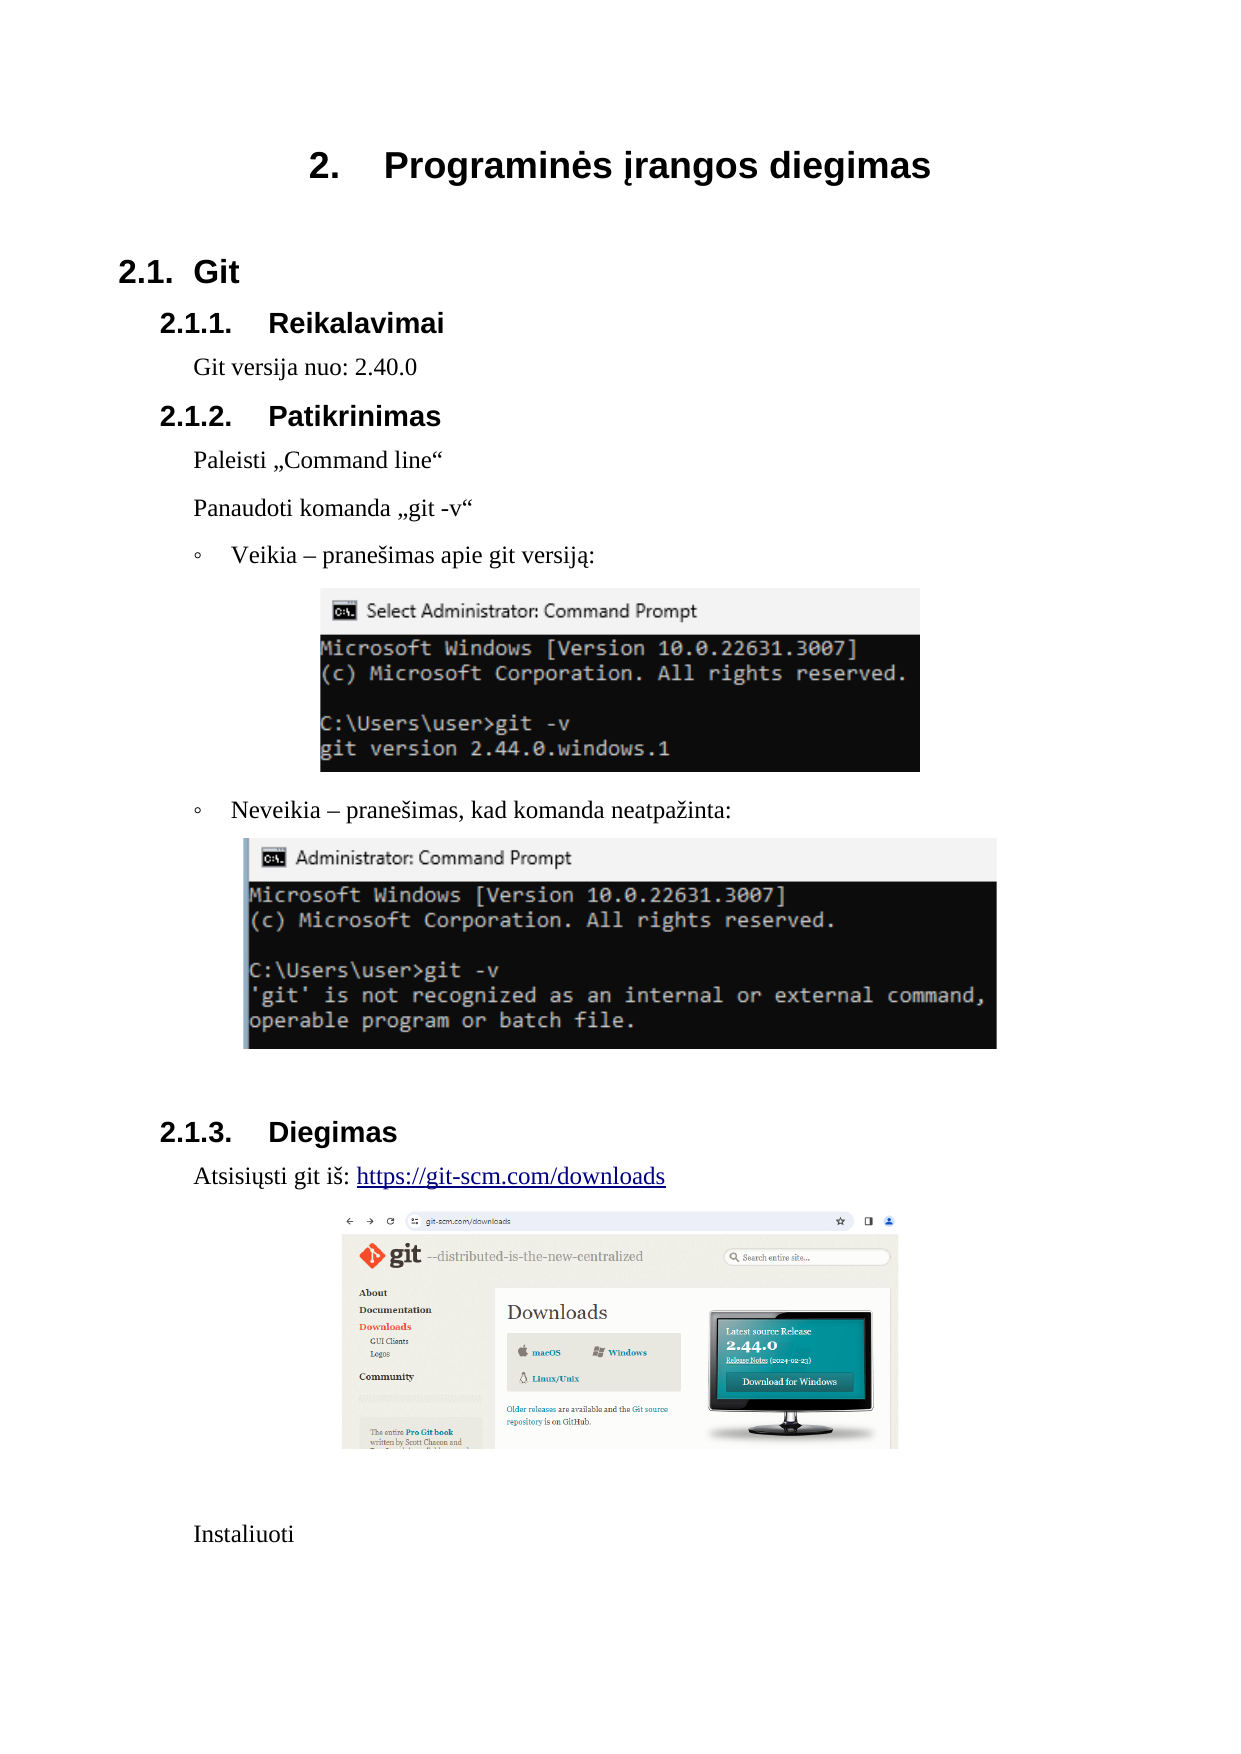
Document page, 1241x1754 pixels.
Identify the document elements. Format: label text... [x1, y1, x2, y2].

list Panaudoti komanda „git -v“ [156, 493, 1122, 522]
list Instaliuoti [156, 1519, 1122, 1548]
subtitle Git [118, 253, 1122, 291]
subtitle Reikalavimai [118, 306, 1122, 339]
list Atsisiųsti git iš: https://git-scm.com/downloads [156, 1161, 1122, 1190]
list Neveikia – pranešimas, kad komanda neatpažinta: [193, 588, 1122, 823]
list Veikia – pranešimas apie git versiją: [193, 541, 1122, 569]
picture [320, 588, 920, 772]
picture [243, 838, 997, 1049]
subtitle Patikrinimas [118, 399, 1122, 433]
subtitle Programinės įrangos diegimas [118, 143, 1122, 186]
list Git versija nuo: 2.40.0 [156, 352, 1122, 380]
picture [341, 1208, 899, 1449]
subtitle Diegimas [118, 1115, 1122, 1149]
list Paleisti „Command line“ [156, 445, 1122, 474]
